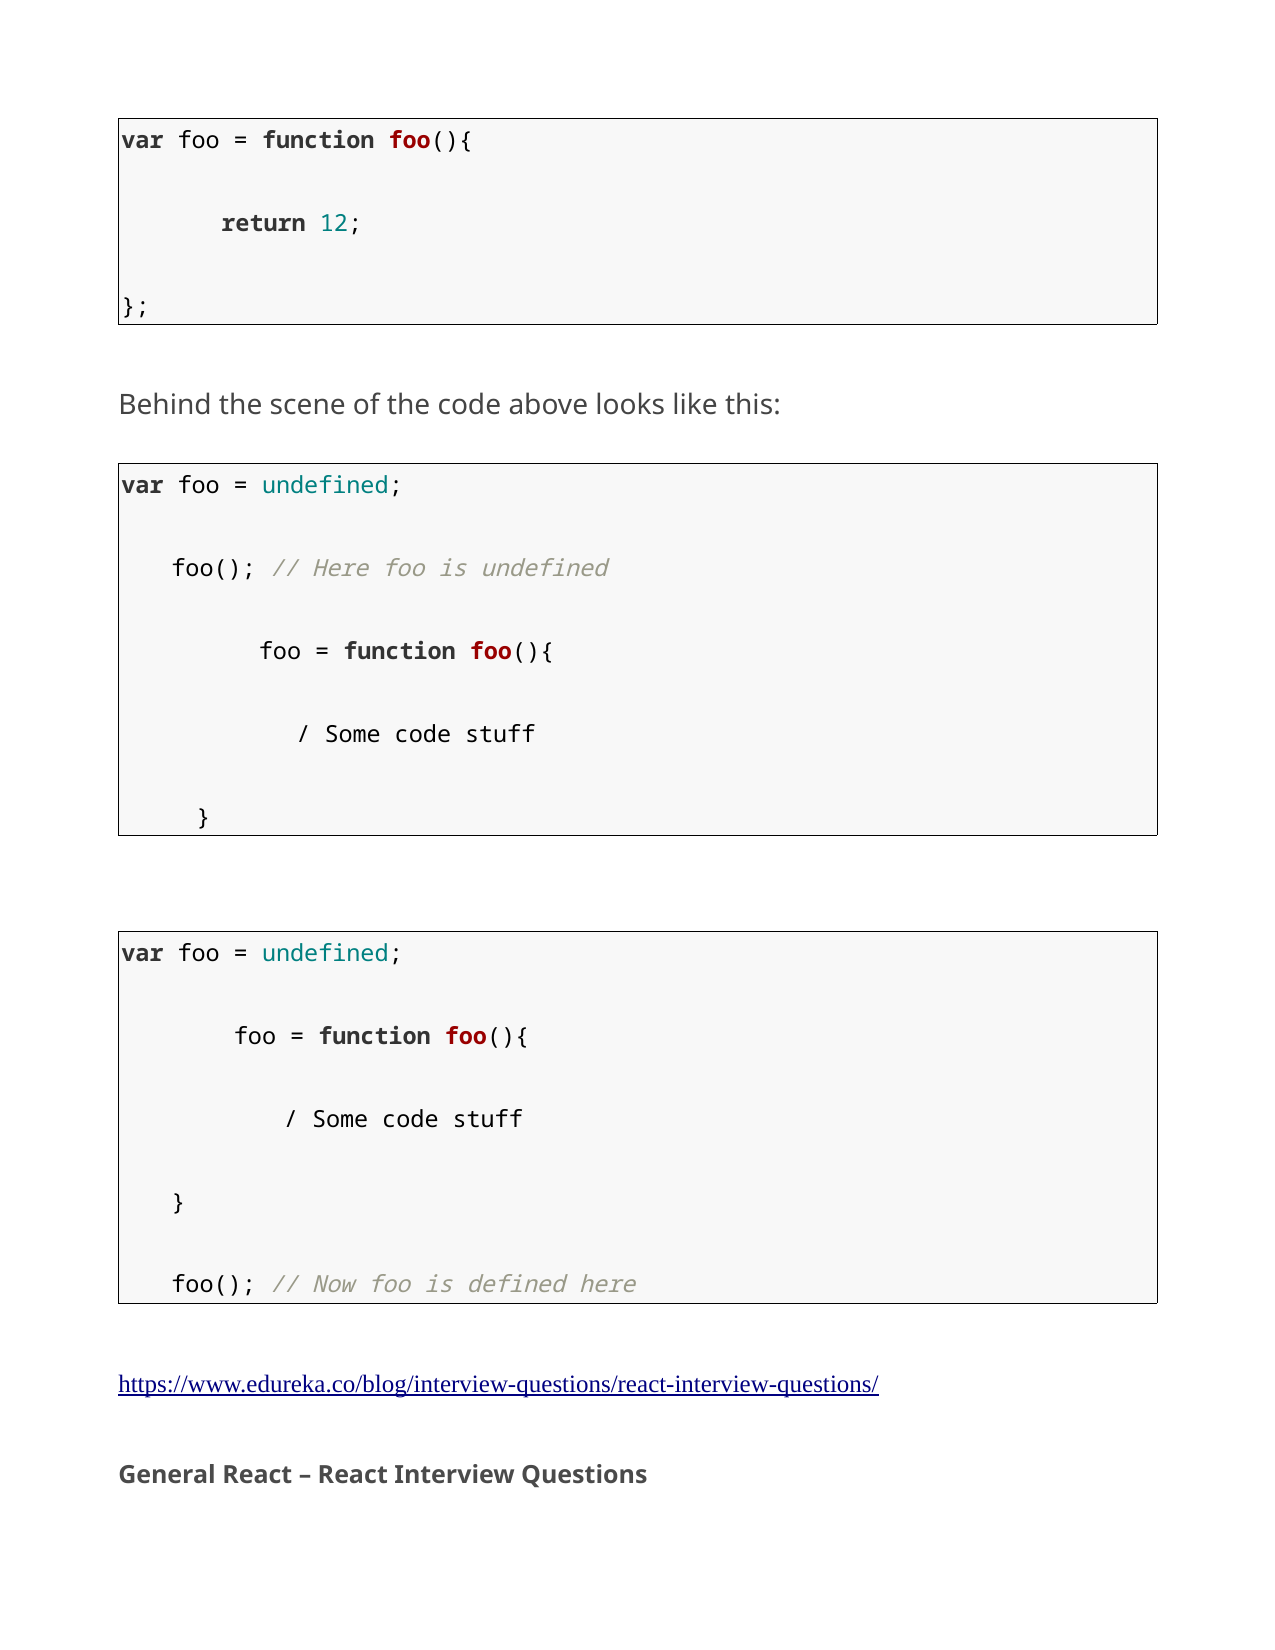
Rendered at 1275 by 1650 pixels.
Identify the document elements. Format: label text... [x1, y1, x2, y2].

text / Some code stuff [119, 1097, 1157, 1134]
text var foo = undefined; [119, 932, 1157, 968]
text https://www.edureka.co/blog/interview-questions/react-interview-questions/ [118, 1351, 1157, 1401]
text / Some code stuff [119, 712, 1157, 749]
text Behind the scene of the code above looks like this: [118, 373, 1157, 423]
text return 12; [119, 201, 1157, 238]
text }; [119, 284, 1157, 324]
text var foo = function foo(){ [119, 119, 1157, 156]
text General React – React Interview Questions [118, 1442, 1157, 1492]
text var foo = undefined; [119, 464, 1157, 501]
text foo = function foo(){ [119, 1014, 1157, 1051]
text foo = function foo(){ [119, 629, 1157, 666]
text } [119, 1179, 1157, 1217]
text foo(); // Here foo is undefined [119, 546, 1157, 583]
text } [119, 794, 1157, 835]
text foo(); // Now foo is defined here [119, 1262, 1157, 1303]
